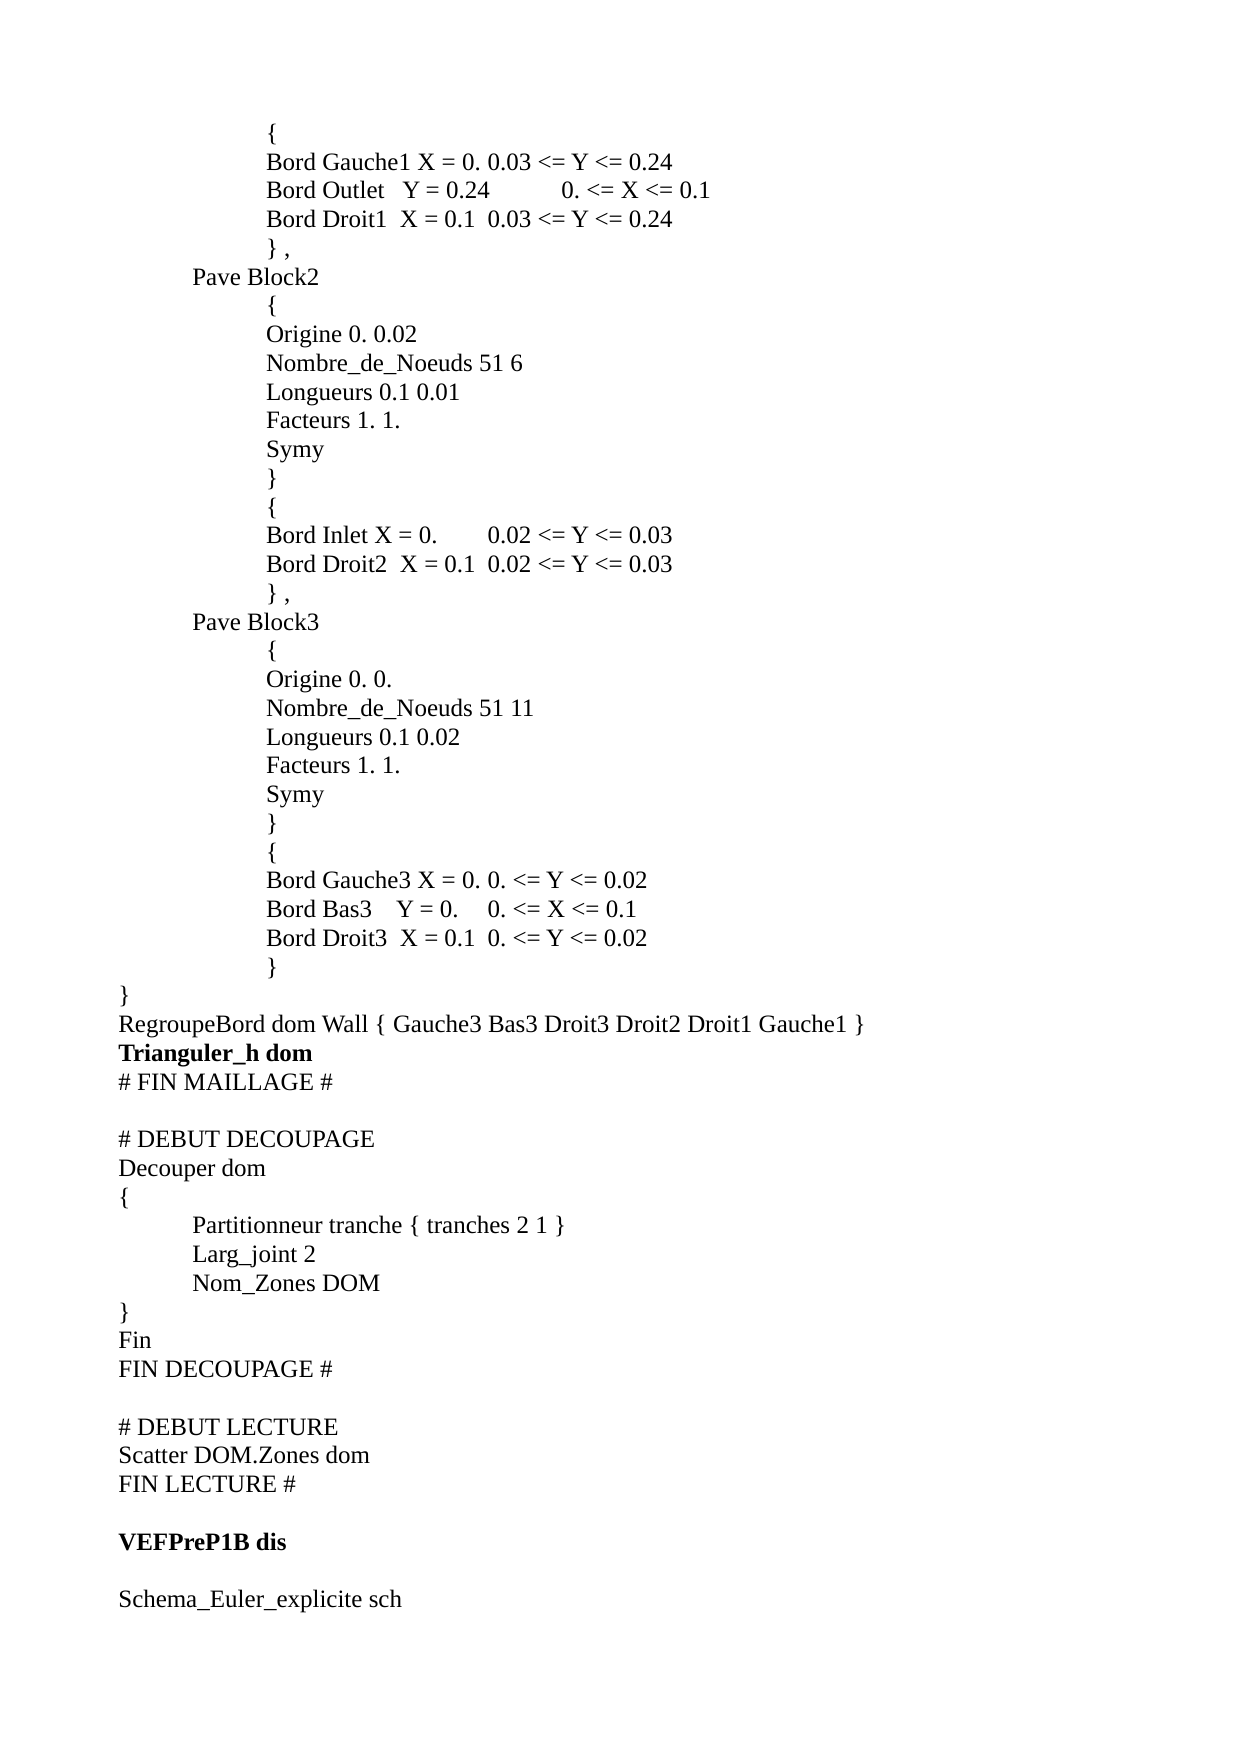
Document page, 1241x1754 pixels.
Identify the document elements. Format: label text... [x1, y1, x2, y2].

text RegroupeBord dom Wall { Gauche3 Bas3 Droit3 Droit2 Droit1 Gauche1 } [118, 1009, 1122, 1038]
text Bord Droit1 X = 0.1 0.03 <= Y <= 0.24 [118, 204, 1122, 233]
text Pave Block2 [118, 262, 1122, 291]
text Bord Gauche3 X = 0. 0. <= Y <= 0.02 [118, 866, 1122, 894]
text Symy [118, 779, 1122, 808]
text # DEBUT LECTURE [118, 1412, 1122, 1441]
text Decouper dom [118, 1153, 1122, 1182]
text Origine 0. 0. [118, 664, 1122, 693]
text Bord Droit3 X = 0.1 0. <= Y <= 0.02 [118, 923, 1122, 952]
text Longueurs 0.1 0.01 [118, 377, 1122, 406]
text # FIN MAILLAGE # [118, 1067, 1122, 1096]
text Origine 0. 0.02 [118, 319, 1122, 348]
text Bord Outlet Y = 0.24 0. <= X <= 0.1 [118, 176, 1122, 204]
text Bord Gauche1 X = 0. 0.03 <= Y <= 0.24 [118, 147, 1122, 176]
text } [118, 952, 1122, 981]
text Bord Inlet X = 0. 0.02 <= Y <= 0.03 [118, 521, 1122, 549]
text Facteurs 1. 1. [118, 751, 1122, 779]
text VEFPreP1B dis [118, 1527, 1122, 1556]
text Bord Droit2 X = 0.1 0.02 <= Y <= 0.03 [118, 549, 1122, 578]
text { [118, 1182, 1122, 1211]
text } [118, 1297, 1122, 1326]
text { [118, 492, 1122, 521]
text # DEBUT DECOUPAGE [118, 1124, 1122, 1153]
text } [118, 981, 1122, 1009]
text Facteurs 1. 1. [118, 406, 1122, 434]
text { [118, 837, 1122, 866]
text Schema_Euler_explicite sch [118, 1584, 1122, 1613]
text Pave Block3 [118, 607, 1122, 636]
text Partitionneur tranche { tranches 2 1 } [118, 1211, 1122, 1239]
text Larg_joint 2 [118, 1239, 1122, 1268]
text Bord Bas3 Y = 0. 0. <= X <= 0.1 [118, 894, 1122, 923]
text Nom_Zones DOM [118, 1268, 1122, 1297]
text Fin [118, 1326, 1122, 1354]
text FIN DECOUPAGE # [118, 1354, 1122, 1383]
text { [118, 636, 1122, 664]
text { [118, 118, 1122, 147]
text Symy [118, 434, 1122, 463]
text Longueurs 0.1 0.02 [118, 722, 1122, 751]
text Trianguler_h dom [118, 1038, 1122, 1067]
text Scatter DOM.Zones dom [118, 1441, 1122, 1469]
text Nombre_de_Noeuds 51 6 [118, 348, 1122, 377]
text } , [118, 233, 1122, 262]
text { [118, 291, 1122, 319]
text } , [118, 578, 1122, 607]
text } [118, 808, 1122, 837]
text Nombre_de_Noeuds 51 11 [118, 693, 1122, 722]
text } [118, 463, 1122, 492]
text FIN LECTURE # [118, 1469, 1122, 1498]
